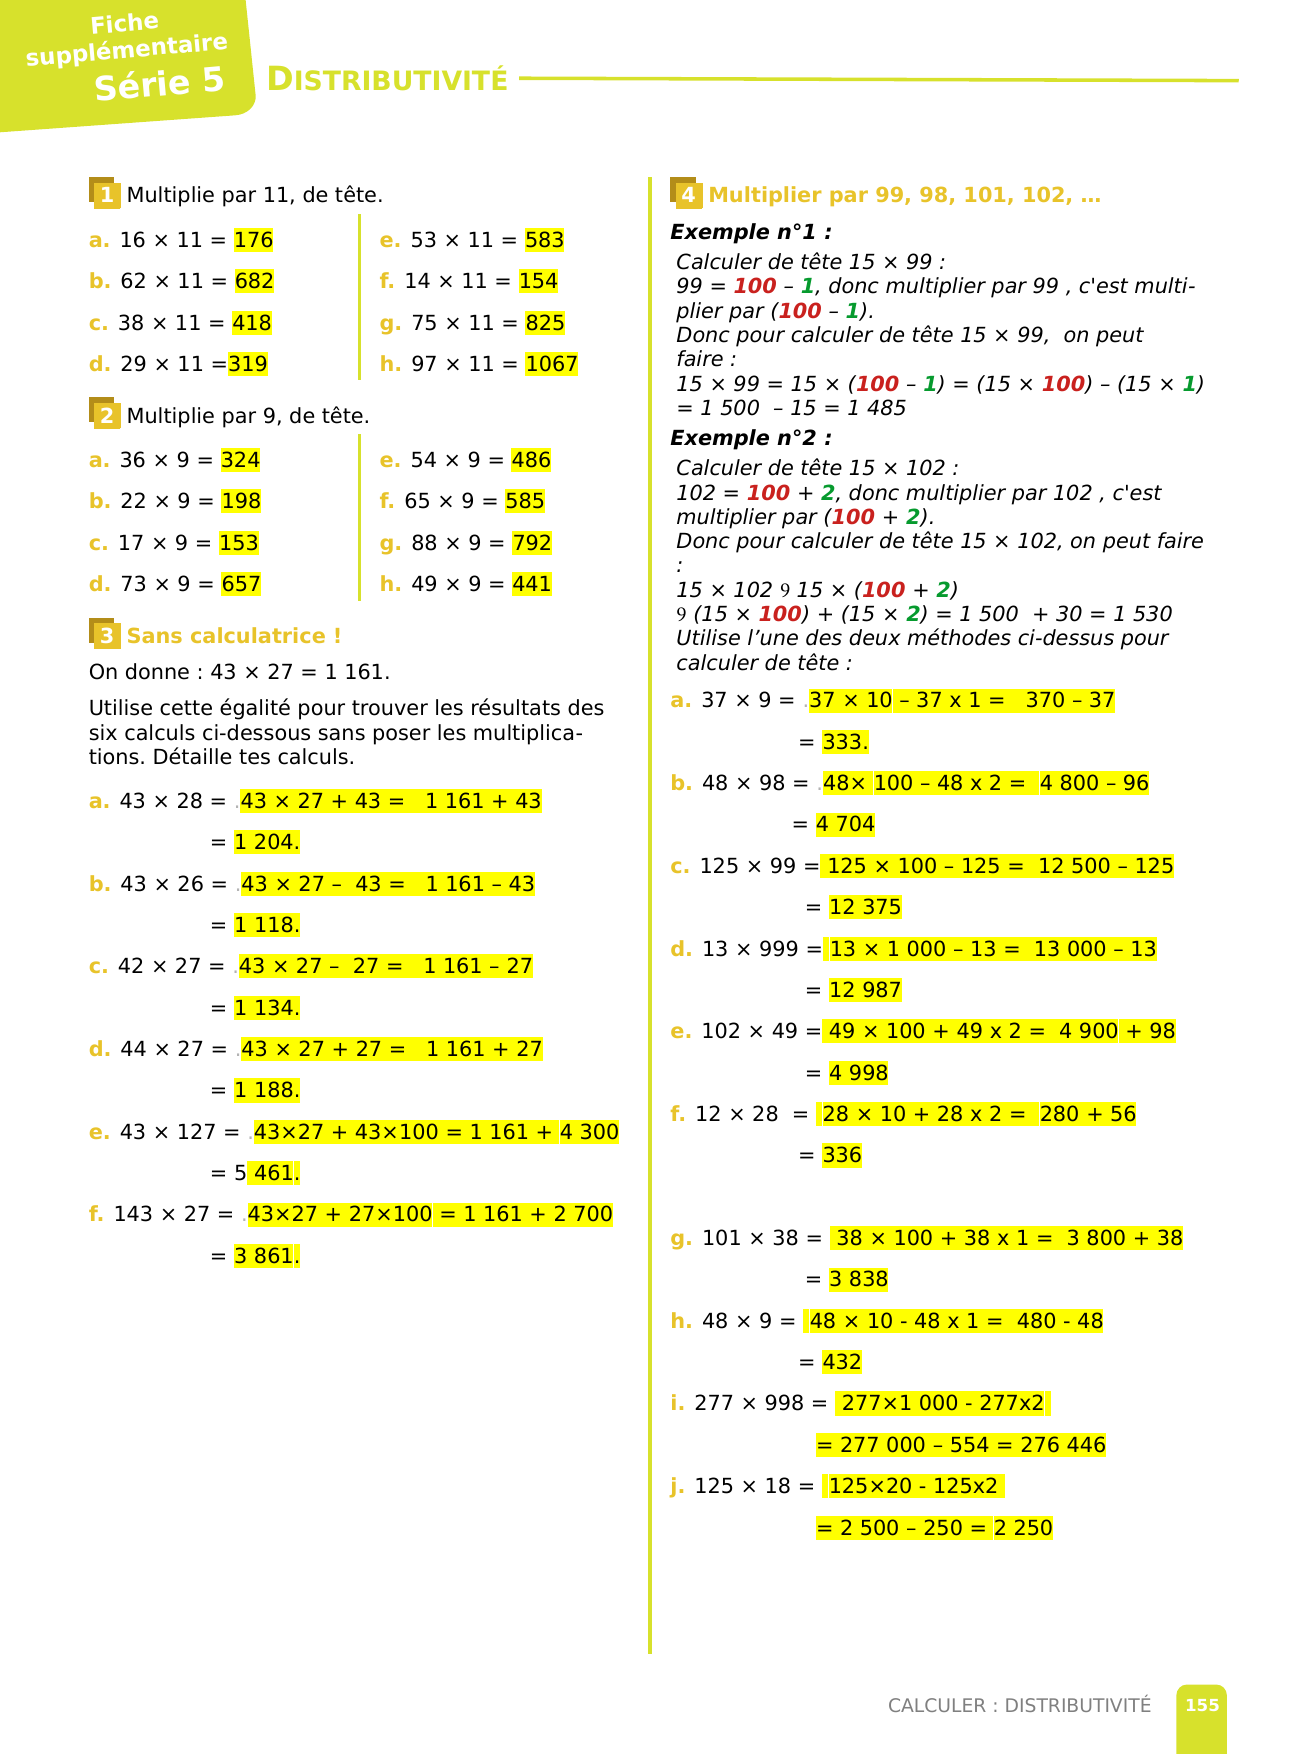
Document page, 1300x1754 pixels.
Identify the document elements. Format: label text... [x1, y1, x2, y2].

list = 4 998 [670, 1047, 1211, 1088]
list = 4 704 [670, 799, 1211, 840]
subtitle Calculer de tête 15 × 99 : [676, 250, 1211, 274]
list 54 × 9 = 486 [379, 434, 629, 476]
subtitle 102 = 100 + 2, donc multiplier par 102 , c'est mul­tiplier par (100 + 2). [676, 481, 1211, 529]
subtitle Donc pour calculer de tête 15 × 99, on peut faire : [676, 323, 1211, 372]
list 48 × 9 = 48 × 10 - 48 x 1 = 480 - 48 [670, 1295, 1211, 1336]
subtitle On donne : 43 × 27 = 1 161. [88, 660, 623, 684]
list 42 × 27 = .43 × 27 – 27 = 1 161 – 27 [88, 941, 629, 982]
list 49 × 9 = 441 [379, 558, 629, 600]
subtitle Calculer de tête 15 × 102 : [676, 456, 1211, 481]
list 102 × 49 = 49 × 100 + 49 x 2 = 4 900 + 98 [670, 1006, 1211, 1047]
list 65 × 9 = 585 [379, 476, 629, 517]
list 37 × 9 = .37 × 10 – 37 x 1 = 370 – 37 [670, 675, 1211, 716]
list = 333. [670, 716, 1211, 757]
list = 432 [670, 1336, 1211, 1378]
list 53 × 11 = 583 [379, 214, 629, 256]
list 38 × 11 = 418 [88, 297, 338, 338]
list 43 × 28 = .43 × 27 + 43 = 1 161 + 43 [88, 775, 629, 817]
list 88 × 9 = 792 [379, 517, 629, 558]
subtitle Utilise l’une des deux méthodes ci-dessus pour cal­culer de tête : [676, 626, 1211, 675]
list = 12 987 [670, 964, 1211, 1006]
list = 12 375 [670, 882, 1211, 923]
list 48 × 98 = .48× 100 – 48 x 2 = 4 800 – 96 [670, 757, 1211, 799]
list 44 × 27 = .43 × 27 + 27 = 1 161 + 27 [88, 1023, 629, 1065]
subtitle Donc pour calculer de tête 15 × 102, on peut faire : [676, 529, 1211, 578]
list 36 × 9 = 324 [88, 434, 338, 476]
list 43 × 26 = .43 × 27 – 43 = 1 161 – 43 [88, 858, 629, 899]
list 125 × 18 = 125×20 - 125x2 [670, 1461, 1211, 1502]
list 125 × 99 = 125 × 100 – 125 = 12 500 – 125 [670, 840, 1211, 882]
list = 1 204. [88, 817, 629, 858]
list = 3 861. [88, 1230, 629, 1271]
list 143 × 27 = .43×27 + 27×100 = 1 161 + 2 700 [88, 1189, 629, 1230]
list = 336 [670, 1130, 1211, 1171]
subtitle Utilise cette égalité pour trouver les résultats des six calculs ci-dessous sans poser les multiplica­tions. Détaille tes calculs. [88, 696, 623, 769]
list 62 × 11 = 682 [88, 256, 338, 297]
list 22 × 9 = 198 [88, 476, 338, 517]
list 13 × 999 = 13 × 1 000 – 13 = 13 000 – 13 [670, 923, 1211, 964]
list = 3 838 [670, 1254, 1211, 1295]
list 73 × 9 = 657 [88, 558, 338, 600]
list 29 × 11 =319 [88, 338, 338, 379]
subtitle Exemple n°2 : [670, 426, 1205, 450]
list = 277 000 – 554 = 276 446 [670, 1419, 1211, 1461]
list 12 × 28 = 28 × 10 + 28 x 2 = 280 + 56 [670, 1088, 1211, 1130]
subtitle Multiplie par 11, de tête. [114, 177, 629, 208]
list 16 × 11 = 176 [88, 214, 338, 256]
list 14 × 11 = 154 [379, 256, 629, 297]
subtitle Multiplie par 9, de tête. [114, 397, 629, 428]
list 75 × 11 = 825 [379, 297, 629, 338]
list 277 × 998 = 277×1 000 - 277x2 [670, 1378, 1211, 1419]
list = 1 188. [88, 1065, 629, 1106]
list 43 × 127 = .43×27 + 43×100 = 1 161 + 4 300 [88, 1106, 629, 1147]
list = 1 118. [88, 899, 629, 941]
subtitle Sans calculatrice ! [88, 617, 629, 648]
list = 2 500 – 250 = 2 250 [670, 1502, 1211, 1543]
subtitle 15 × 102  15 × (100 + 2)  (15 × 100) + (15 × 2) = 1 500 + 30 = 1 530 [676, 578, 1211, 626]
subtitle 99 = 100 – 1, donc multiplier par 99 , c'est multi­plier par (100 – 1). [676, 274, 1211, 323]
list 97 × 11 = 1067 [379, 338, 629, 379]
subtitle Multiplier par 99, 98, 101, 102, … [696, 177, 1211, 208]
list 101 × 38 = 38 × 100 + 38 x 1 = 3 800 + 38 [670, 1212, 1211, 1254]
subtitle Exemple n°1 : [670, 220, 1205, 244]
subtitle 15 × 99 = 15 × (100 – 1) = (15 × 100) – (15 × 1) = 1 500 – 15 = 1 485 [676, 372, 1211, 420]
list = 5 461. [88, 1147, 629, 1189]
list 17 × 9 = 153 [88, 517, 338, 558]
list = 1 134. [88, 982, 629, 1023]
